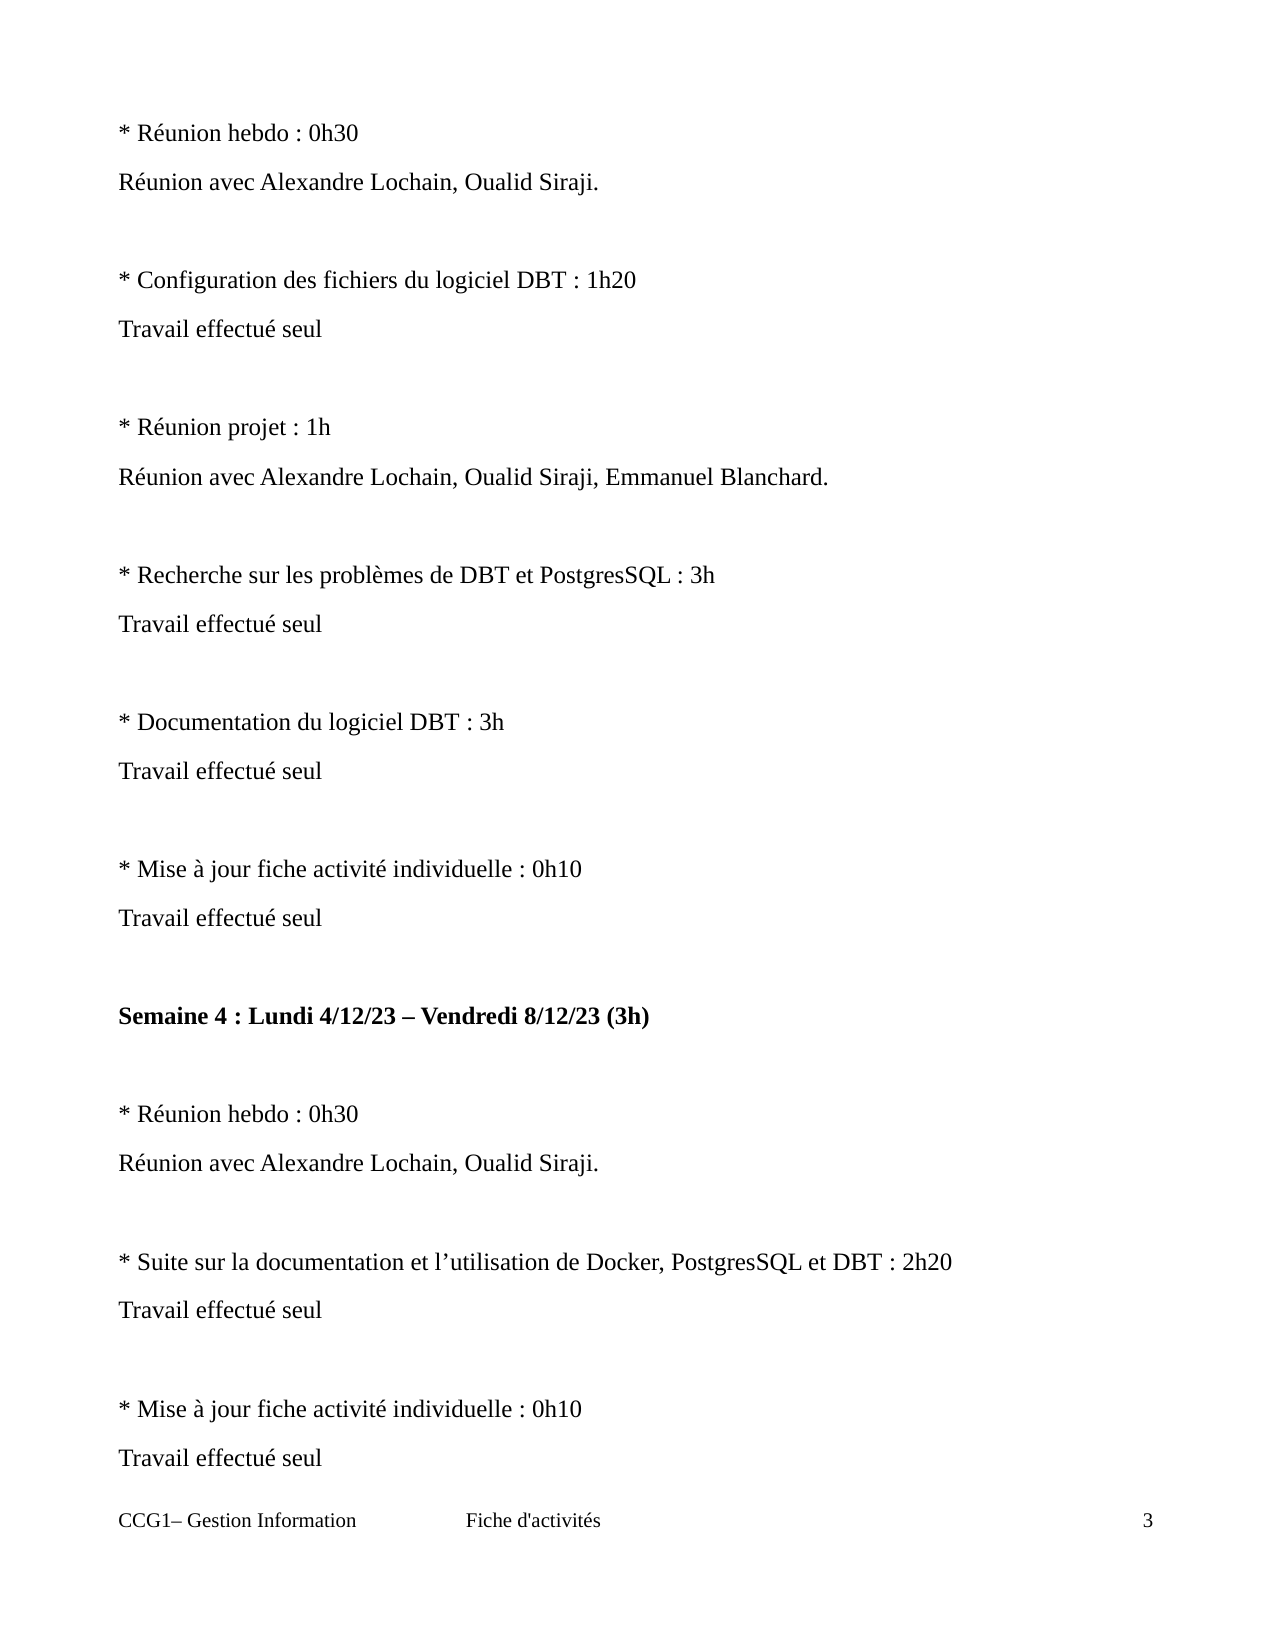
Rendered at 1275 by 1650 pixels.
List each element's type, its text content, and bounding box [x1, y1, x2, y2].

text * Suite sur la documentation et l’utilisation de Docker, PostgresSQL et DBT : 2h20 [118, 1247, 1157, 1275]
text Travail effectué seul [118, 314, 1157, 343]
text Réunion avec Alexandre Lochain, Oualid Siraji, Emmanuel Blanchard. [118, 462, 1157, 490]
text * Réunion hebdo : 0h30 [118, 118, 1157, 147]
text * Documentation du logiciel DBT : 3h [118, 707, 1157, 736]
text * Recherche sur les problèmes de DBT et PostgresSQL : 3h [118, 560, 1157, 588]
text Réunion avec Alexandre Lochain, Oualid Siraji. [118, 1148, 1157, 1177]
text Travail effectué seul [118, 903, 1157, 932]
text Travail effectué seul [118, 756, 1157, 785]
text Travail effectué seul [118, 1443, 1157, 1472]
text Travail effectué seul [118, 609, 1157, 637]
text * Mise à jour fiche activité individuelle : 0h10 [118, 1394, 1157, 1422]
text Semaine 4 : Lundi 4/12/23 – Vendredi 8/12/23 (3h) [118, 1001, 1157, 1030]
text Travail effectué seul [118, 1296, 1157, 1324]
text * Réunion hebdo : 0h30 [118, 1099, 1157, 1128]
text * Configuration des fichiers du logiciel DBT : 1h20 [118, 265, 1157, 294]
text * Mise à jour fiche activité individuelle : 0h10 [118, 854, 1157, 883]
text Réunion avec Alexandre Lochain, Oualid Siraji. [118, 167, 1157, 196]
text * Réunion projet : 1h [118, 412, 1157, 441]
